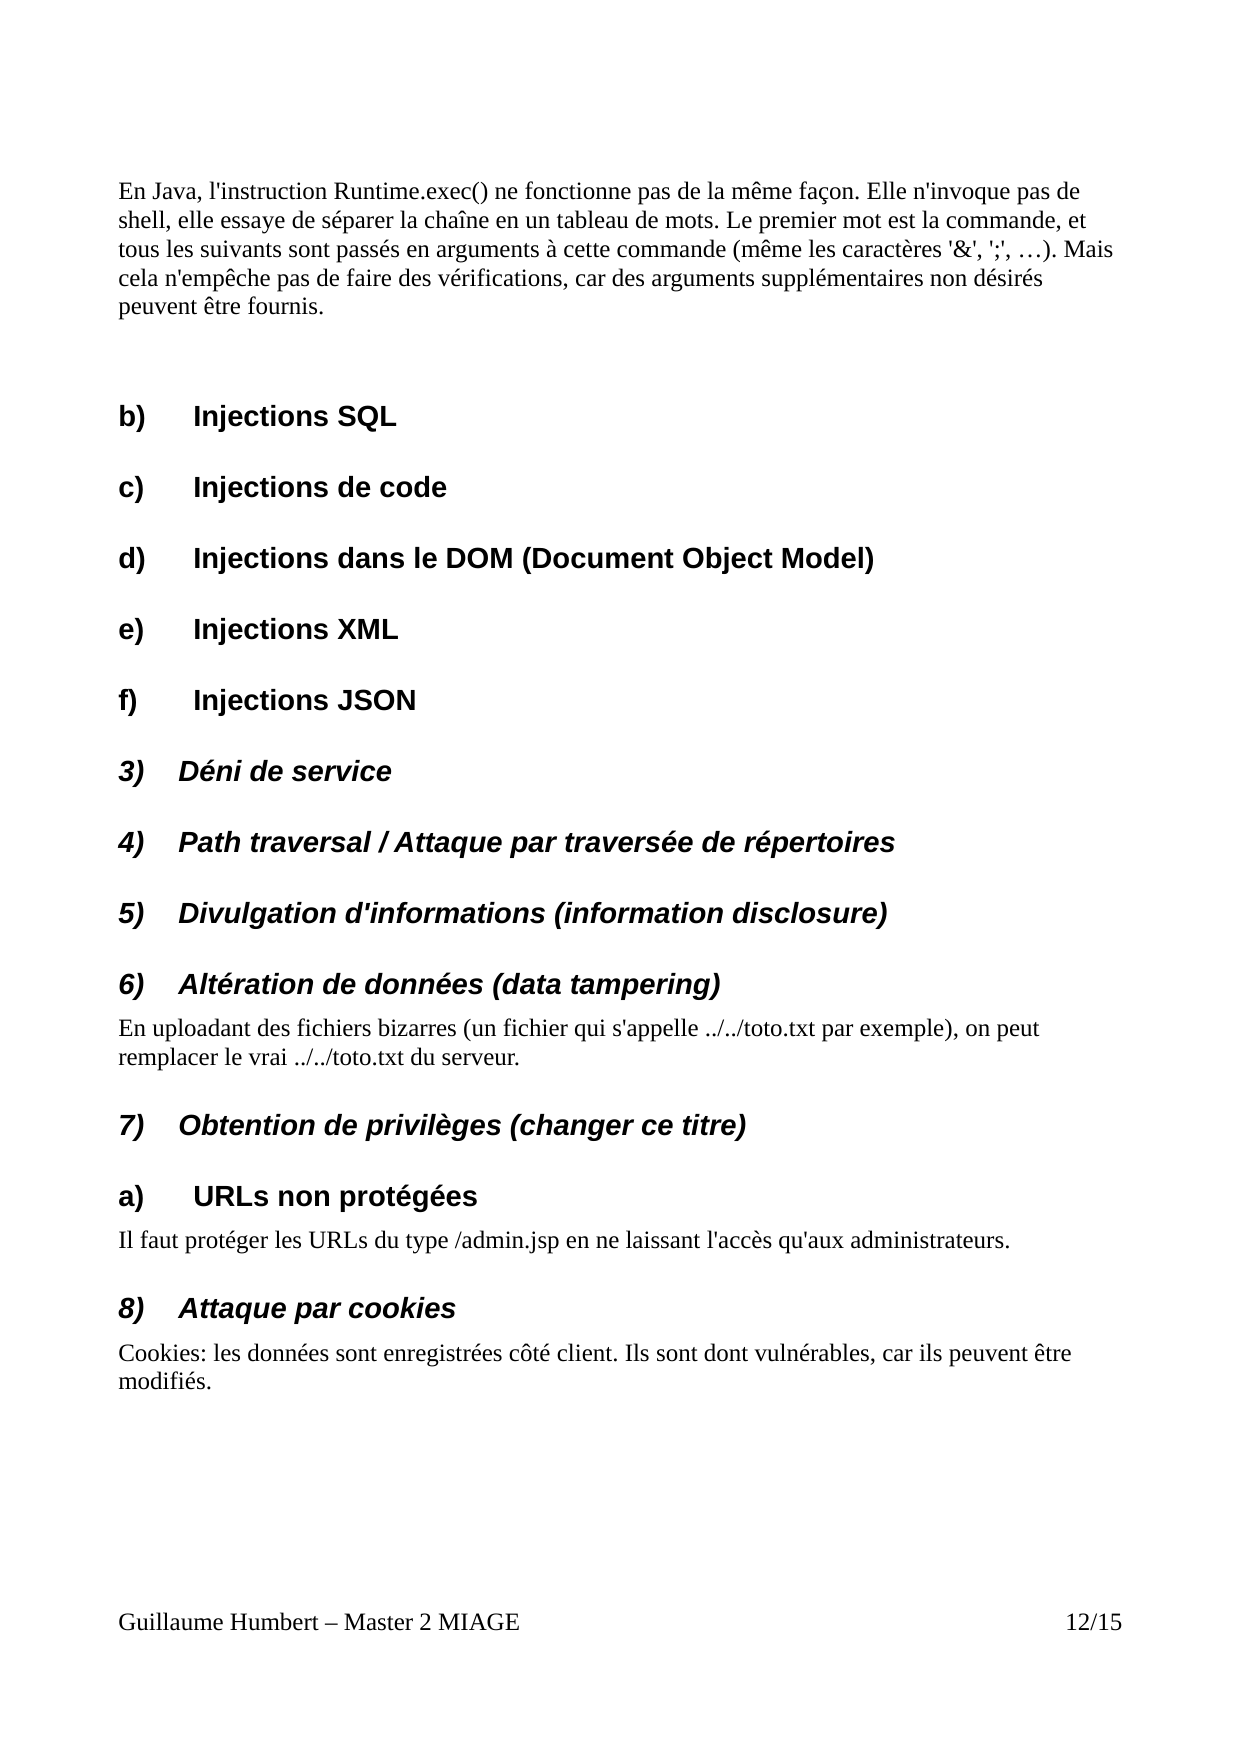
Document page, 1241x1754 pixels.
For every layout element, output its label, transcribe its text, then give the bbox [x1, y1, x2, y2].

subtitle Injections de code [118, 470, 1122, 503]
subtitle Obtention de privilèges (changer ce titre) [118, 1108, 1122, 1142]
subtitle URLs non protégées [118, 1179, 1122, 1213]
subtitle Altération de données (data tampering) [118, 967, 1122, 1001]
subtitle Injections XML [118, 612, 1122, 646]
subtitle Injections JSON [118, 683, 1122, 717]
subtitle Divulgation d'informations (information disclosure) [118, 896, 1122, 930]
text Cookies: les données sont enregistrées côté client. Ils sont dont vulnérables, car ils peuvent être modifiés. [118, 1338, 1122, 1395]
subtitle Déni de service [118, 754, 1122, 788]
text Il faut protéger les URLs du type /admin.jsp en ne laissant l'accès qu'aux administrateurs. [118, 1225, 1122, 1254]
text En uploadant des fichiers bizarres (un fichier qui s'appelle ../../toto.txt par exemple), on peut remplacer le vrai ../../toto.txt du serveur. [118, 1013, 1122, 1071]
text En Java, l'instruction Runtime.exec() ne fonctionne pas de la même façon. Elle n'invoque pas de shell, elle essaye de séparer la chaîne en un tableau de mots. Le premier mot est la commande, et tous les suivants sont passés en arguments à cette commande (même les caractères '&', ';', …). Mais cela n'empêche pas de faire des vérifications, car des arguments supplémentaires non désirés peuvent être fournis. [118, 176, 1122, 320]
subtitle Path traversal / Attaque par traversée de répertoires [118, 825, 1122, 859]
subtitle Attaque par cookies [118, 1292, 1122, 1325]
subtitle Injections SQL [118, 399, 1122, 432]
subtitle Injections dans le DOM (Document Object Model) [118, 541, 1122, 574]
